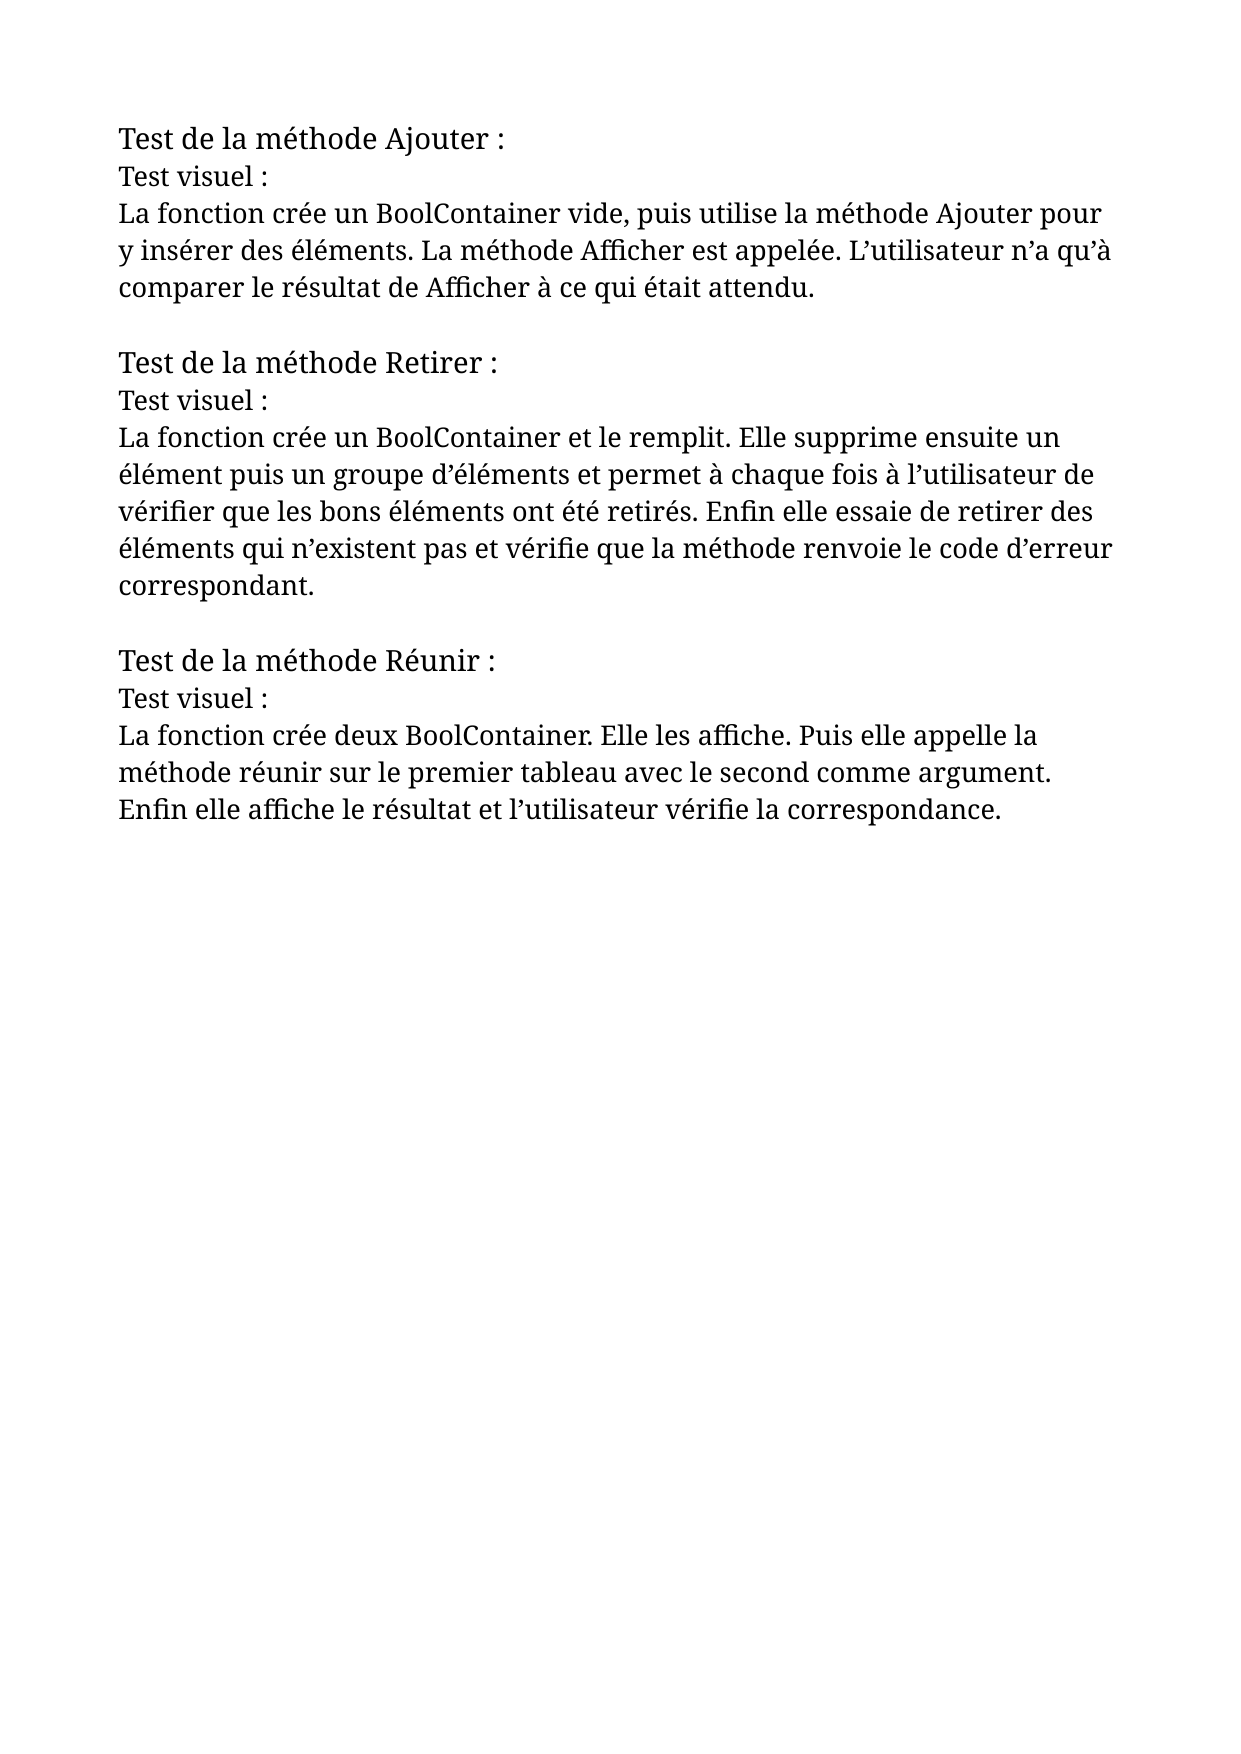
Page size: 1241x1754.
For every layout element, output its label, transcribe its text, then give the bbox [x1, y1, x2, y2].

text Test visuel : [118, 680, 1122, 717]
text Test visuel : [118, 382, 1122, 419]
text Test visuel : [118, 158, 1122, 195]
text La fonction crée deux BoolContainer. Elle les affiche. Puis elle appelle la méthode réunir sur le premier tableau avec le second comme argument. Enfin elle affiche le résultat et l’utilisateur vérifie la correspondance. [118, 717, 1122, 827]
text Test de la méthode Réunir : [118, 640, 1122, 680]
text Test de la méthode Retirer : [118, 342, 1122, 382]
text Test de la méthode Ajouter : [118, 118, 1122, 158]
text La fonction crée un BoolContainer et le remplit. Elle supprime ensuite un élément puis un groupe d’éléments et permet à chaque fois à l’utilisateur de vérifier que les bons éléments ont été retirés. Enfin elle essaie de retirer des éléments qui n’existent pas et vérifie que la méthode renvoie le code d’erreur correspondant. [118, 419, 1122, 603]
text La fonction crée un BoolContainer vide, puis utilise la méthode Ajouter pour y insérer des éléments. La méthode Afficher est appelée. L’utilisateur n’a qu’à comparer le résultat de Afficher à ce qui était attendu. [118, 195, 1122, 305]
